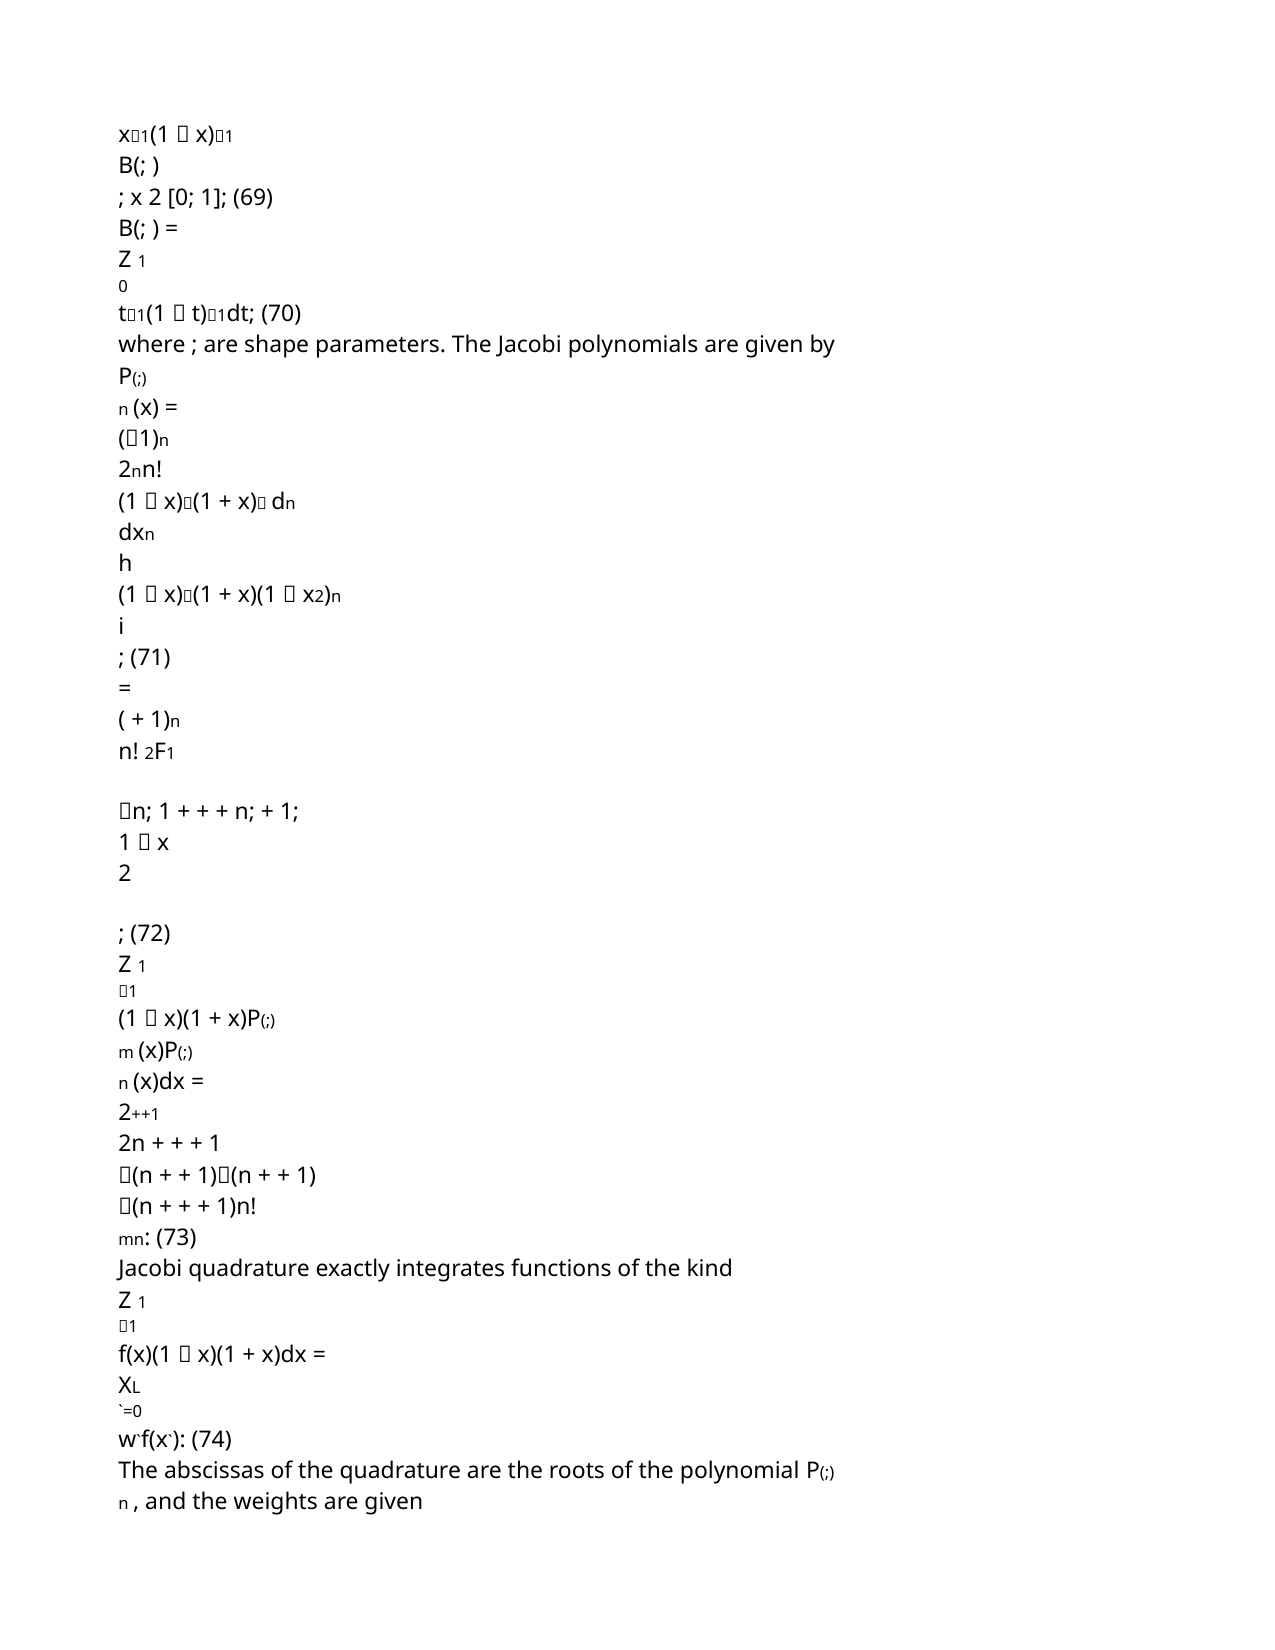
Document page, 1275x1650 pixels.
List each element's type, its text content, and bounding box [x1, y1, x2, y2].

text P(;) [118, 359, 1157, 391]
text (1 􀀀 x)􀀀(1 + x)(1 􀀀 x2)n [118, 578, 1157, 609]
text (1 􀀀 x)(1 + x)P(;) [118, 1002, 1157, 1033]
text ; (72) [118, 917, 1157, 948]
text n , and the weights are given [118, 1485, 1157, 1516]
text 􀀀1 [118, 979, 1157, 1002]
text f(x)(1 􀀀 x)(1 + x)dx = [118, 1337, 1157, 1369]
text Jacobi quadrature exactly integrates functions of the kind [118, 1252, 1157, 1283]
text = [118, 672, 1157, 703]
text t􀀀1(1 􀀀 t)􀀀1dt; (70) [118, 297, 1157, 328]
text (􀀀1)n [118, 422, 1157, 453]
text Z 1 [118, 243, 1157, 274]
text n (x)dx = [118, 1065, 1157, 1096]
text 0 [118, 274, 1157, 297]
text dxn [118, 516, 1157, 547]
text i [118, 609, 1157, 641]
text B(; ) [118, 149, 1157, 181]
text ( + 1)n [118, 703, 1157, 734]
text `=0 [118, 1400, 1157, 1423]
text mn: (73) [118, 1221, 1157, 1252]
text 2 [118, 857, 1157, 888]
text ; (71) [118, 641, 1157, 672]
text (1 􀀀 x)􀀀(1 + x)􀀀 dn [118, 484, 1157, 516]
text 􀀀(n + + 1)􀀀(n + + 1) [118, 1158, 1157, 1190]
text h [118, 547, 1157, 578]
text 􀀀1 [118, 1315, 1157, 1337]
text Z 1 [118, 1283, 1157, 1315]
text 2++1 [118, 1096, 1157, 1127]
text 􀀀n; 1 + + + n; + 1; [118, 794, 1157, 826]
text x􀀀1(1 􀀀 x)􀀀1 [118, 118, 1157, 149]
text w`f(x`): (74) [118, 1423, 1157, 1454]
text B(; ) = [118, 212, 1157, 243]
text where ; are shape parameters. The Jacobi polynomials are given by [118, 328, 1157, 359]
text m (x)P(;) [118, 1033, 1157, 1065]
text Z 1 [118, 948, 1157, 979]
text The abscissas of the quadrature are the roots of the polynomial P(;) [118, 1454, 1157, 1485]
text n (x) = [118, 391, 1157, 422]
text 2nn! [118, 453, 1157, 484]
text 2n + + + 1 [118, 1127, 1157, 1158]
text 1 􀀀 x [118, 826, 1157, 857]
text 􀀀(n + + + 1)n! [118, 1190, 1157, 1221]
text XL [118, 1369, 1157, 1400]
text ; x 2 [0; 1]; (69) [118, 181, 1157, 212]
text n! 2F1 [118, 734, 1157, 766]
